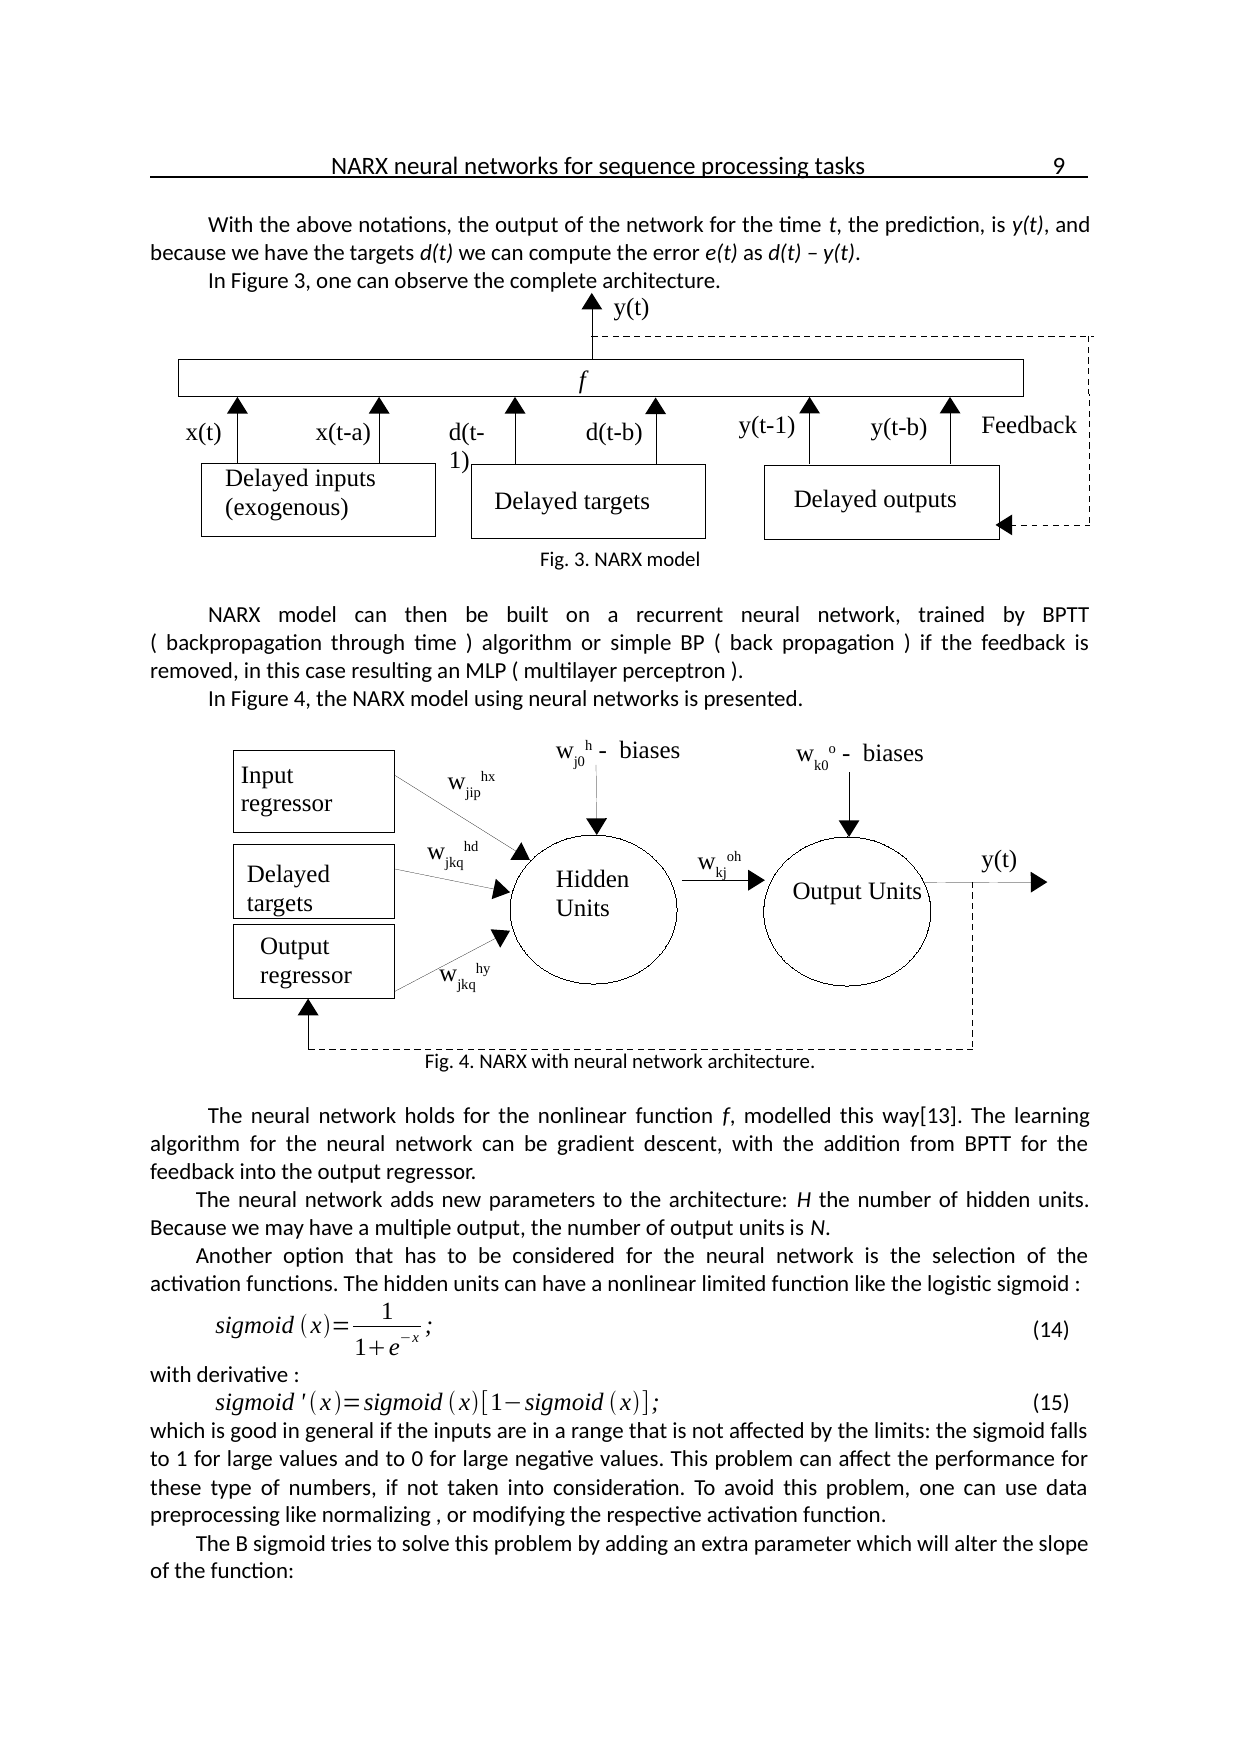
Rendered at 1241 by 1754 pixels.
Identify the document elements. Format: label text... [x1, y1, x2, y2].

text (15) [150, 1388, 1090, 1417]
text The neural network holds for the nonlinear function f, modelled this way[13]⁠. The learning algorithm for the neural network can be gradient descent, with the addition from BPTT for the feedback into the output regressor. [150, 1101, 1090, 1186]
text The B sigmoid tries to solve this problem by adding an extra parameter which will alter the slope of the function: [150, 1529, 1090, 1585]
text NARX model can then be built on a recurrent neural network, trained by BPTT ( backpropagation through time ) algorithm or simple BP ( back propagation ) if the feedback is removed, in this case resulting an MLP ( multilayer perceptron ). [150, 600, 1090, 684]
text In Figure 4, the NARX model using neural networks is presented. [150, 684, 1090, 712]
text With the above notations, the output of the network for the time t, the prediction, is y(t), and because we have the targets d(t) we can compute the error e(t) as d(t) – y(t). [150, 210, 1090, 266]
text which is good in general if the inputs are in a range that is not affected by the limits: the sigmoid falls to 1 for large values and to 0 for large negative values. This problem can affect the performance for these type of numbers, if not taken into consideration. To avoid this problem, one can use data preprocessing like normalizing , or modifying the respective activation function. [150, 1417, 1090, 1529]
text (14) with derivative : [150, 1298, 1090, 1388]
text Fig. 3. NARX model [150, 546, 1090, 572]
text In Figure 3, one can observe the complete architecture. [150, 266, 1090, 294]
text Another option that has to be considered for the neural network is the selection of the activation functions. The hidden units can have a nonlinear limited function like the logistic sigmoid : [150, 1242, 1090, 1298]
text The neural network adds new parameters to the architecture: H the number of hidden units. Because we may have a multiple output, the number of output units is N. [150, 1186, 1090, 1242]
text Fig. 4. NARX with neural network architecture. [150, 1048, 1090, 1073]
